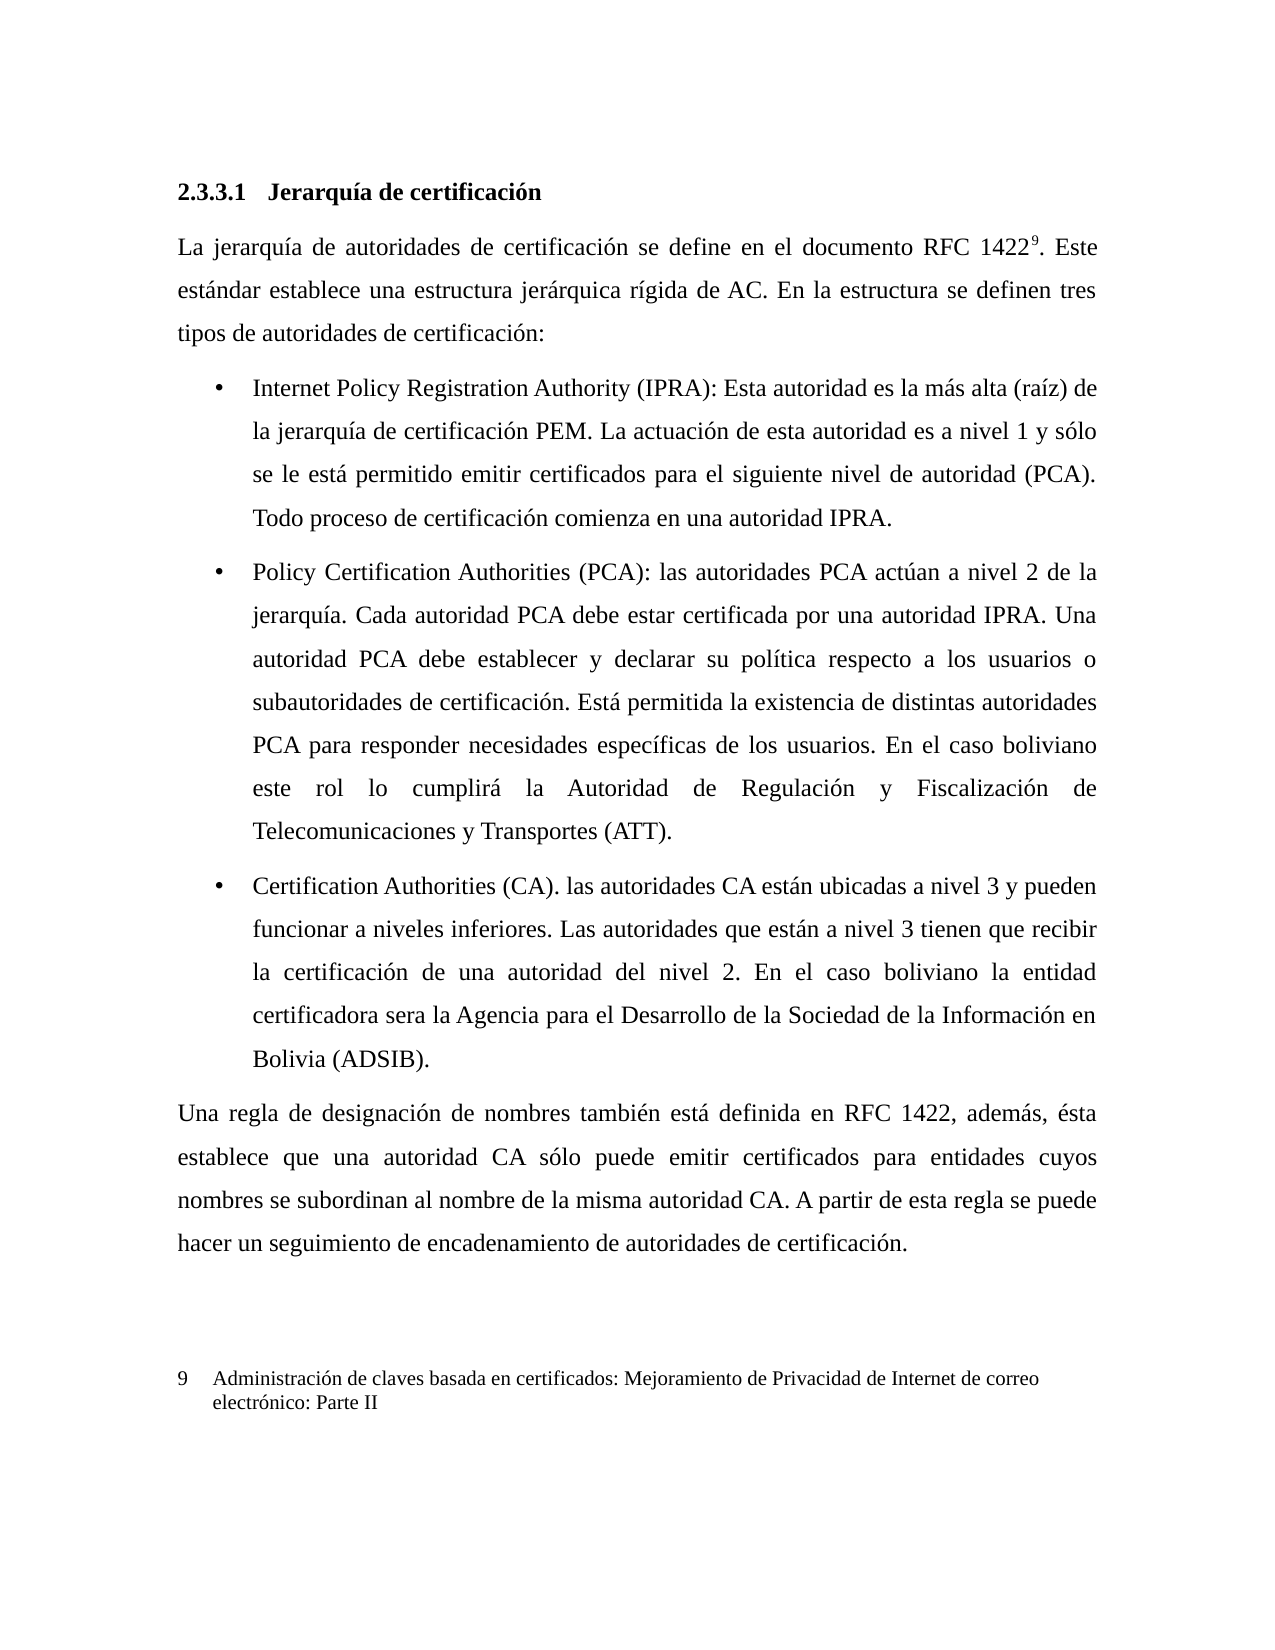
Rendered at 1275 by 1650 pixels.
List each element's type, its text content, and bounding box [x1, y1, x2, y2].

list Policy Certification Authorities (PCA): las autoridades PCA actúan a nivel 2 de la jerarquía. Cada autoridad PCA debe estar certificada por una autoridad IPRA. Una autoridad PCA debe establecer y declarar su política respecto a los usuarios o subautoridades de certificación. Está permitida la existencia de distintas autoridades PCA para responder necesidades específicas de los usuarios. En el caso boliviano este rol lo cumplirá la Autoridad de Regulación y Fiscalización de Telecomunicaciones y Transportes (ATT). [215, 557, 1098, 845]
list Internet Policy Registration Authority (IPRA): Esta autoridad es la más alta (raíz) de la jerarquía de certificación PEM. La actuación de esta autoridad es a nivel 1 y sólo se le está permitido emitir certificados para el siguiente nivel de autoridad (PCA). Todo proceso de certificación comienza en una autoridad IPRA. [215, 373, 1098, 531]
text La jerarquía de autoridades de certificación se define en el documento RFC 1422. Este estándar establece una estructura jerárquica rígida de AC. En la estructura se definen tres tipos de autoridades de certificación: [177, 232, 1098, 347]
subtitle Jerarquía de certificación [177, 177, 1098, 206]
text Administración de claves basada en certificados: Mejoramiento de Privacidad de Internet de correo electrónico: Parte II [177, 1366, 1098, 1414]
list Certification Authorities (CA). las autoridades CA están ubicadas a nivel 3 y pueden funcionar a niveles inferiores. Las autoridades que están a nivel 3 tienen que recibir la certificación de una autoridad del nivel 2. En el caso boliviano la entidad certificadora sera la Agencia para el Desarrollo de la Sociedad de la Información en Bolivia (ADSIB). [215, 871, 1098, 1072]
text Una regla de designación de nombres también está definida en RFC 1422, además, ésta establece que una autoridad CA sólo puede emitir certificados para entidades cuyos nombres se subordinan al nombre de la misma autoridad CA. A partir de esta regla se puede hacer un seguimiento de encadenamiento de autoridades de certificación. [177, 1098, 1098, 1257]
